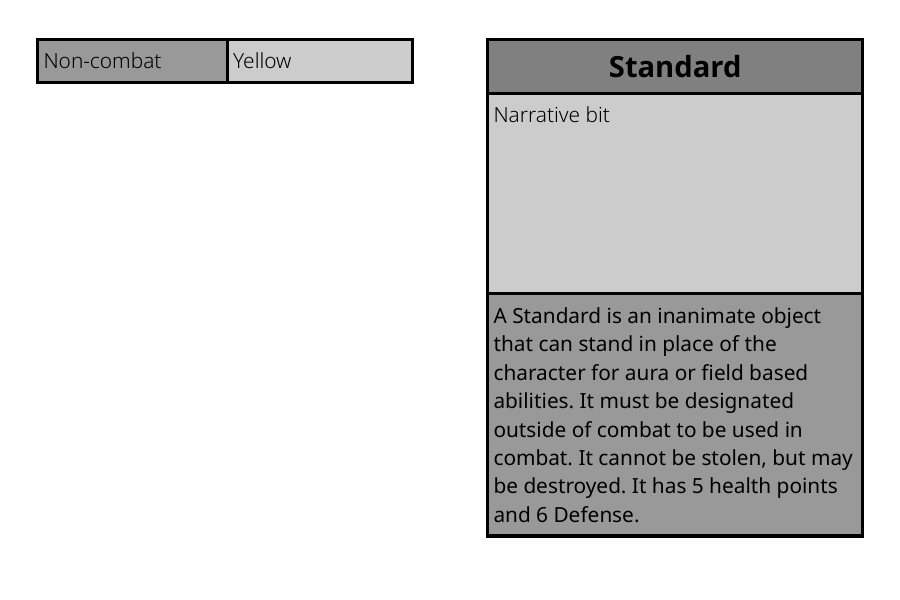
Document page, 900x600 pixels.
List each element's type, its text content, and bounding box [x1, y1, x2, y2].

table_cell Non-combat [39, 41, 226, 81]
table_header Standard [489, 41, 861, 92]
table_cell A Standard is an inanimate object that can stand in place of the character for aura or field based abilities. It must be designated outside of combat to be used in combat. It cannot be stolen, but may be destroyed. It has 5 health points and 6 Defense. [489, 295, 861, 534]
table_cell Narrative bit [489, 95, 861, 292]
table_cell Yellow [229, 41, 411, 81]
